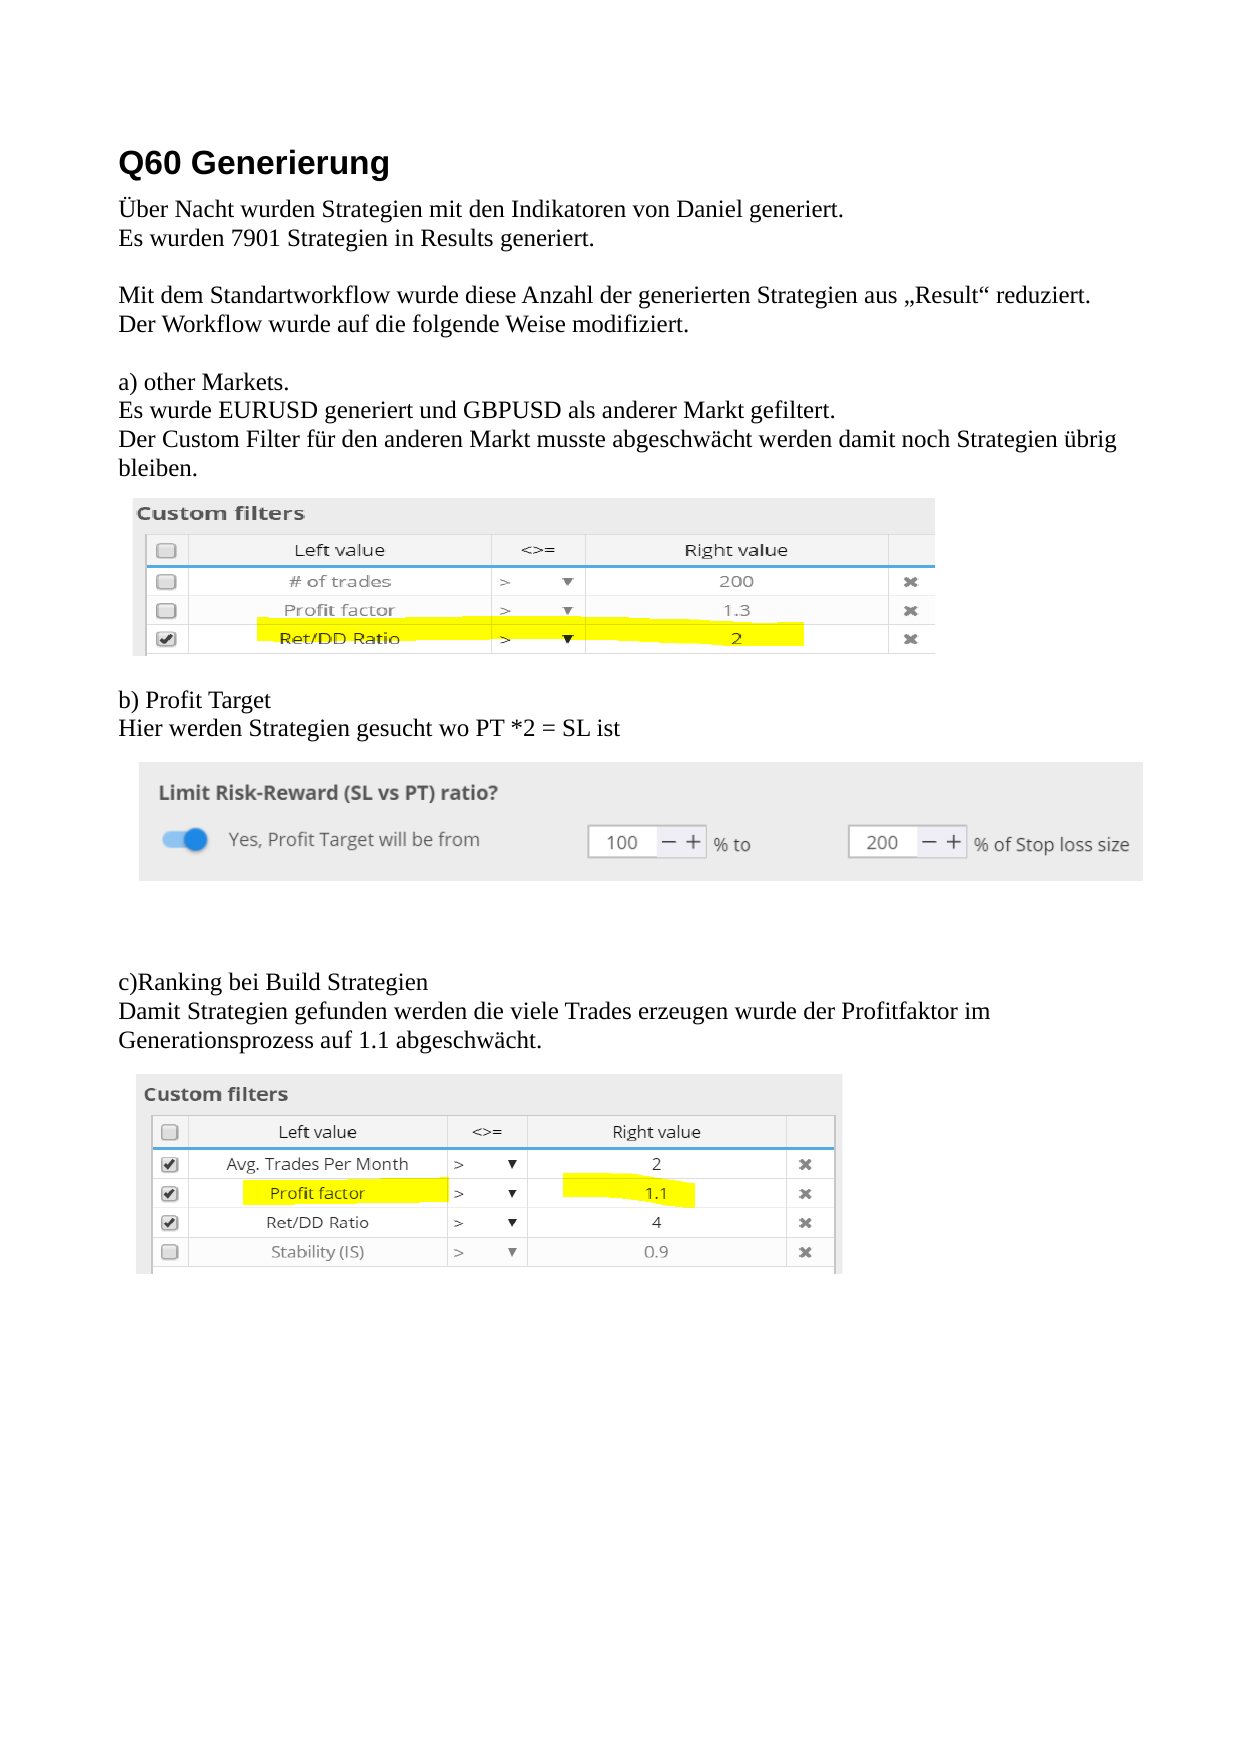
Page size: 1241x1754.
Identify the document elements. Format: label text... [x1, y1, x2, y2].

text Es wurden 7901 Strategien in Results generiert. [118, 223, 1122, 252]
subtitle Q60 Generierung [118, 143, 1122, 182]
picture [132, 498, 935, 656]
picture [135, 1074, 843, 1274]
text Damit Strategien gefunden werden die viele Trades erzeugen wurde der Profitfaktor im Generationsprozess auf 1.1 abgeschwächt. [118, 996, 1122, 1053]
text a) other Markets. [118, 367, 1122, 396]
text Der Custom Filter für den anderen Markt musste abgeschwächt werden damit noch Strategien übrig bleiben. [118, 424, 1122, 482]
text Es wurde EURUSD generiert und GBPUSD als anderer Markt gefiltert. [118, 396, 1122, 424]
text c)Ranking bei Build Strategien [118, 967, 1122, 996]
text Der Workflow wurde auf die folgende Weise modifiziert. [118, 309, 1122, 338]
picture [138, 762, 1143, 881]
text b) Profit Target [118, 685, 1122, 713]
text Über Nacht wurden Strategien mit den Indikatoren von Daniel generiert. [118, 194, 1122, 223]
text Hier werden Strategien gesucht wo PT *2 = SL ist [118, 713, 1122, 742]
text Mit dem Standartworkflow wurde diese Anzahl der generierten Strategien aus „Result“ reduziert. [118, 281, 1122, 309]
